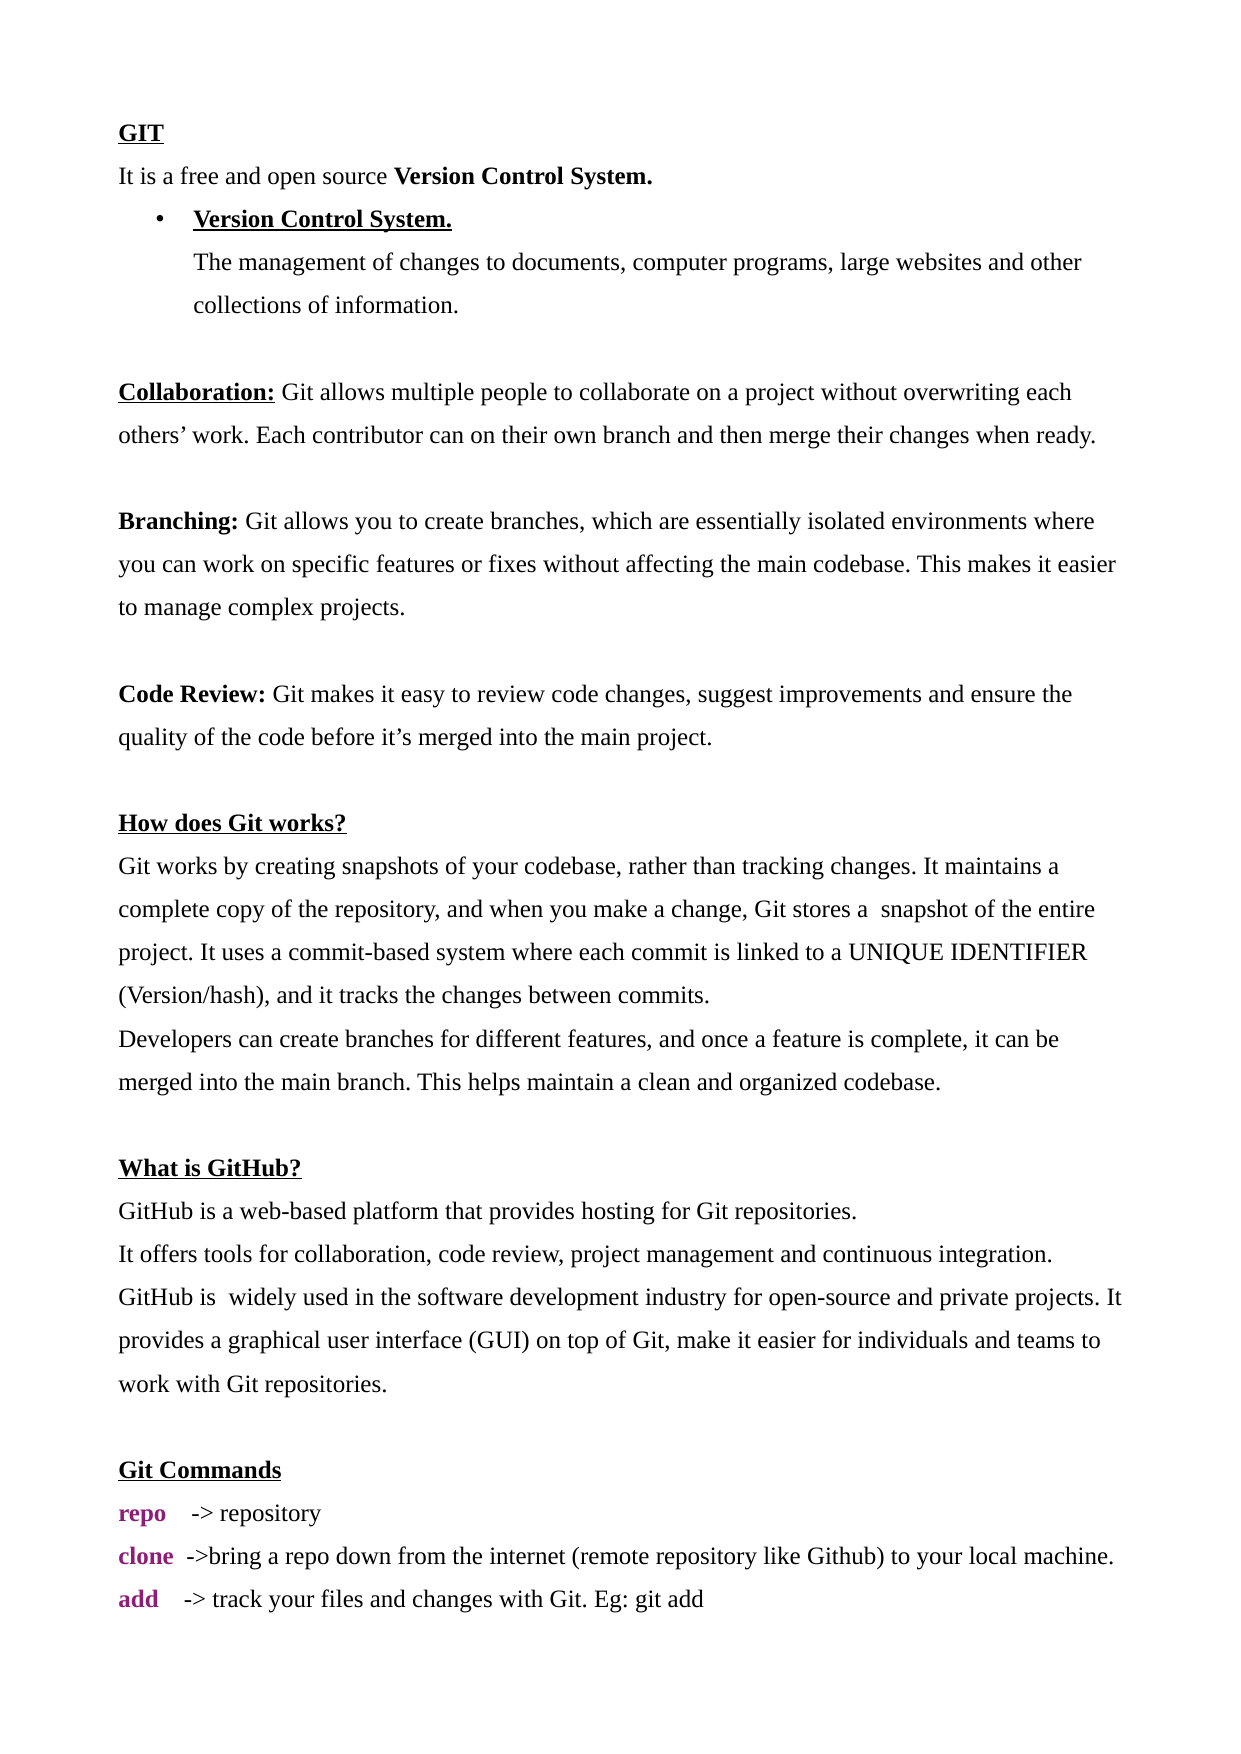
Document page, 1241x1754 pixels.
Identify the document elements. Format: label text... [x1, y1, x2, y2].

text It offers tools for collaboration, code review, project management and continuous integration. [118, 1239, 1122, 1268]
list Version Control System. [156, 204, 1122, 233]
text What is GitHub? [118, 1153, 1122, 1182]
text Git Commands [118, 1455, 1122, 1484]
text It is a free and open source Version Control System. [118, 161, 1122, 190]
text How does Git works? [118, 808, 1122, 837]
text add -> track your files and changes with Git. Eg: git add [118, 1584, 1122, 1613]
text Git works by creating snapshots of your codebase, rather than tracking changes. It maintains a complete copy of the repository, and when you make a change, Git stores a snapshot of the entire project. It uses a commit-based system where each commit is linked to a UNIQUE IDENTIFIER (Version/hash), and it tracks the changes between commits. [118, 851, 1122, 1009]
text Developers can create branches for different features, and once a feature is complete, it can be merged into the main branch. This helps maintain a clean and organized codebase. [118, 1024, 1122, 1096]
text clone ->bring a repo down from the internet (remote repository like Github) to your local machine. [118, 1541, 1122, 1570]
text Code Review: Git makes it easy to review code changes, suggest improvements and ensure the quality of the code before it’s merged into the main project. [118, 679, 1122, 751]
text Branching: Git allows you to create branches, which are essentially isolated environments where you can work on specific features or fixes without affecting the main codebase. This makes it easier to manage complex projects. [118, 506, 1122, 621]
text repo -> repository [118, 1498, 1122, 1527]
text GitHub is a web-based platform that provides hosting for Git repositories. [118, 1196, 1122, 1225]
text Collaboration: Git allows multiple people to collaborate on a project without overwriting each others’ work. Each contributor can on their own branch and then merge their changes when ready. [118, 377, 1122, 449]
text GitHub is widely used in the software development industry for open-source and private projects. It provides a graphical user interface (GUI) on top of Git, make it easier for individuals and teams to work with Git repositories. [118, 1282, 1122, 1397]
list The management of changes to documents, computer programs, large websites and other collections of information. [156, 247, 1122, 319]
text GIT [118, 118, 1122, 147]
